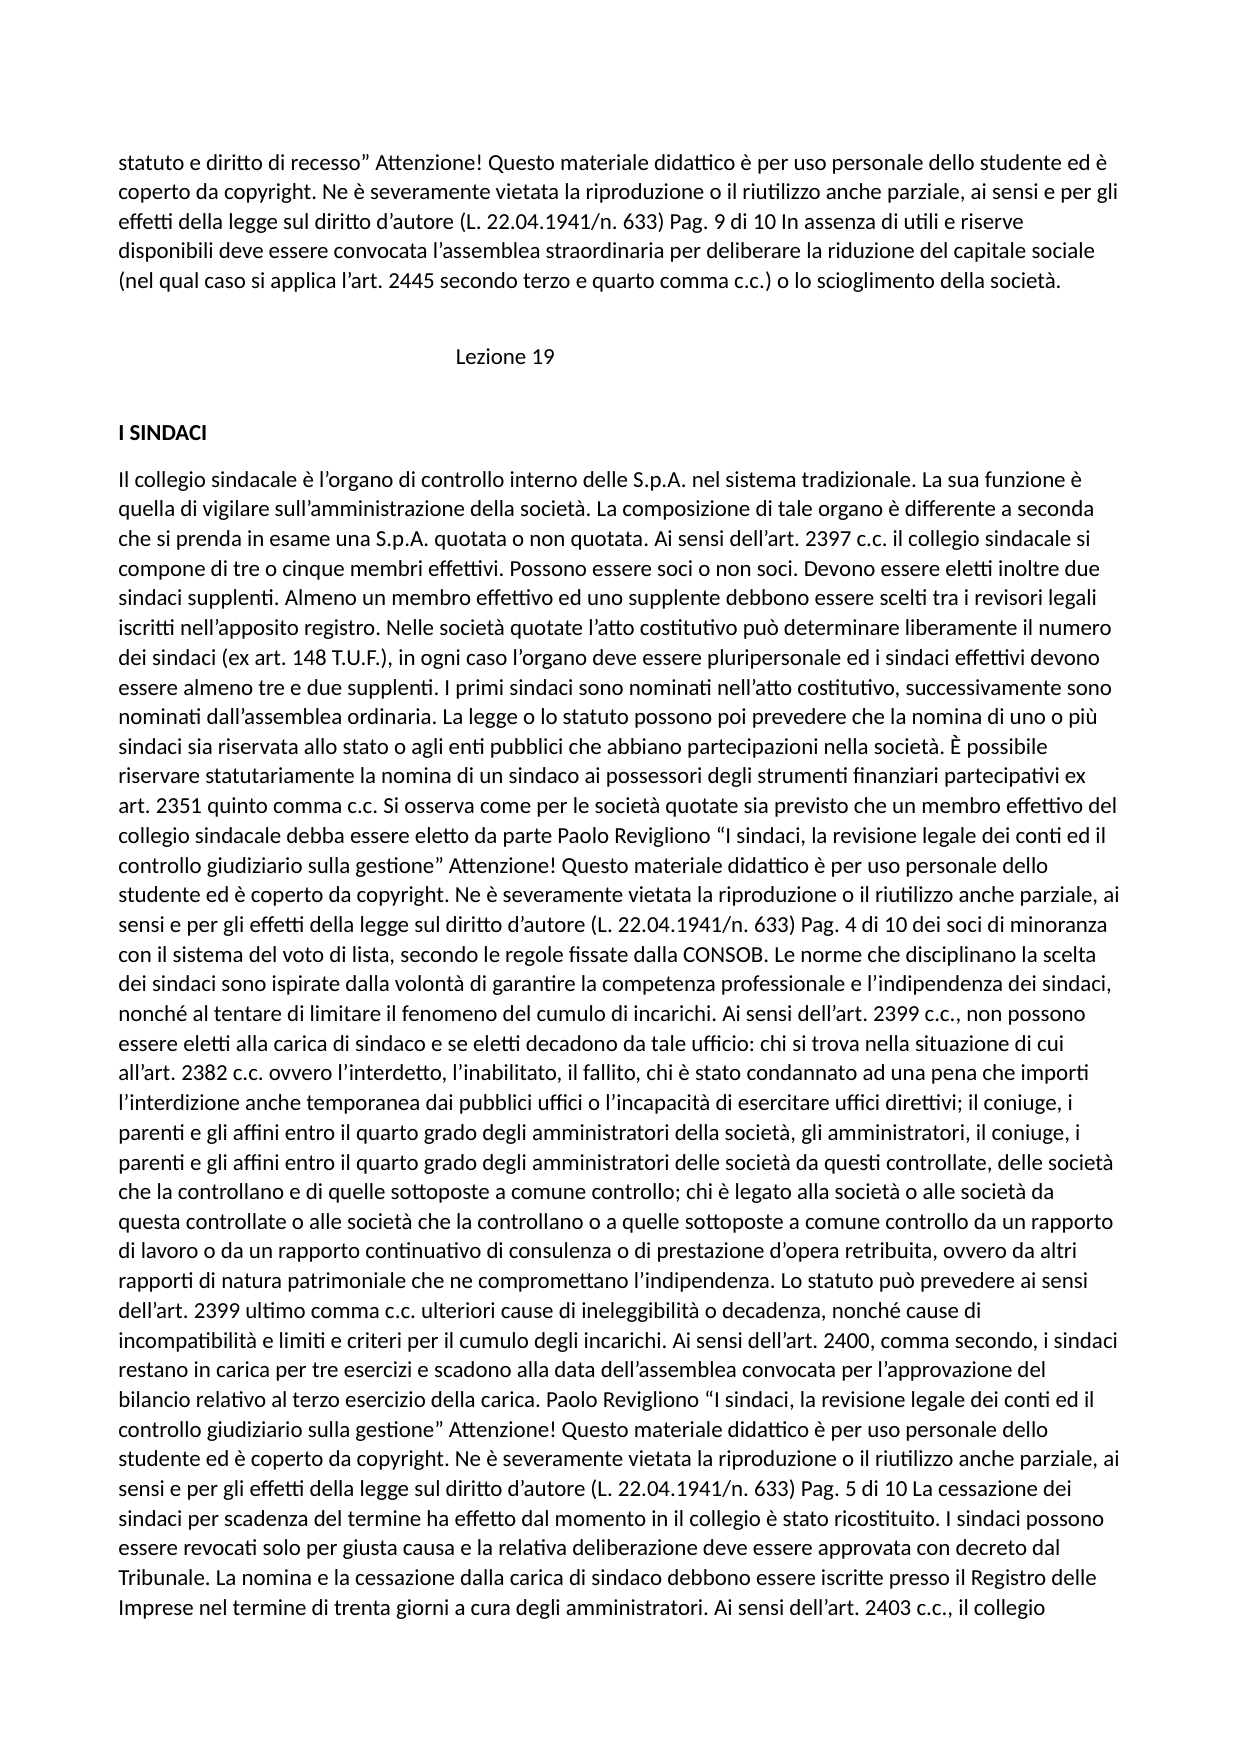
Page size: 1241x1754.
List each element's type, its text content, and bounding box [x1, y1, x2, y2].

text I SINDACI [118, 418, 1122, 446]
text statuto e diritto di recesso” Attenzione! Questo materiale didattico è per uso personale dello studente ed è coperto da copyright. Ne è severamente vietata la riproduzione o il riutilizzo anche parziale, ai sensi e per gli effetti della legge sul diritto d’autore (L. 22.04.1941/n. 633) Pag. 9 di 10 In assenza di utili e riserve disponibili deve essere convocata l’assemblea straordinaria per deliberare la riduzione del capitale sociale (nel qual caso si applica l’art. 2445 secondo terzo e quarto comma c.c.) o lo scioglimento della società. [118, 148, 1122, 294]
text Lezione 19 [456, 342, 1122, 370]
text Il collegio sindacale è l’organo di controllo interno delle S.p.A. nel sistema tradizionale. La sua funzione è quella di vigilare sull’amministrazione della società. La composizione di tale organo è differente a seconda che si prenda in esame una S.p.A. quotata o non quotata. Ai sensi dell’art. 2397 c.c. il collegio sindacale si compone di tre o cinque membri effettivi. Possono essere soci o non soci. Devono essere eletti inoltre due sindaci supplenti. Almeno un membro effettivo ed uno supplente debbono essere scelti tra i revisori legali iscritti nell’apposito registro. Nelle società quotate l’atto costitutivo può determinare liberamente il numero dei sindaci (ex art. 148 T.U.F.), in ogni caso l’organo deve essere pluripersonale ed i sindaci effettivi devono essere almeno tre e due supplenti. I primi sindaci sono nominati nell’atto costitutivo, successivamente sono nominati dall’assemblea ordinaria. La legge o lo statuto possono poi prevedere che la nomina di uno o più sindaci sia riservata allo stato o agli enti pubblici che abbiano partecipazioni nella società. È possibile riservare statutariamente la nomina di un sindaco ai possessori degli strumenti finanziari partecipativi ex art. 2351 quinto comma c.c. Si osserva come per le società quotate sia previsto che un membro effettivo del collegio sindacale debba essere eletto da parte Paolo Revigliono “I sindaci, la revisione legale dei conti ed il controllo giudiziario sulla gestione” Attenzione! Questo materiale didattico è per uso personale dello studente ed è coperto da copyright. Ne è severamente vietata la riproduzione o il riutilizzo anche parziale, ai sensi e per gli effetti della legge sul diritto d’autore (L. 22.04.1941/n. 633) Pag. 4 di 10 dei soci di minoranza con il sistema del voto di lista, secondo le regole fissate dalla CONSOB. Le norme che disciplinano la scelta dei sindaci sono ispirate dalla volontà di garantire la competenza professionale e l’indipendenza dei sindaci, nonché al tentare di limitare il fenomeno del cumulo di incarichi. Ai sensi dell’art. 2399 c.c., non possono essere eletti alla carica di sindaco e se eletti decadono da tale ufficio: chi si trova nella situazione di cui all’art. 2382 c.c. ovvero l’interdetto, l’inabilitato, il fallito, chi è stato condannato ad una pena che importi l’interdizione anche temporanea dai pubblici uffici o l’incapacità di esercitare uffici direttivi; il coniuge, i parenti e gli affini entro il quarto grado degli amministratori della società, gli amministratori, il coniuge, i parenti e gli affini entro il quarto grado degli amministratori delle società da questi controllate, delle società che la controllano e di quelle sottoposte a comune controllo; chi è legato alla società o alle società da questa controllate o alle società che la controllano o a quelle sottoposte a comune controllo da un rapporto di lavoro o da un rapporto continuativo di consulenza o di prestazione d’opera retribuita, ovvero da altri rapporti di natura patrimoniale che ne compromettano l’indipendenza. Lo statuto può prevedere ai sensi dell’art. 2399 ultimo comma c.c. ulteriori cause di ineleggibilità o decadenza, nonché cause di incompatibilità e limiti e criteri per il cumulo degli incarichi. Ai sensi dell’art. 2400, comma secondo, i sindaci restano in carica per tre esercizi e scadono alla data dell’assemblea convocata per l’approvazione del bilancio relativo al terzo esercizio della carica. Paolo Revigliono “I sindaci, la revisione legale dei conti ed il controllo giudiziario sulla gestione” Attenzione! Questo materiale didattico è per uso personale dello studente ed è coperto da copyright. Ne è severamente vietata la riproduzione o il riutilizzo anche parziale, ai sensi e per gli effetti della legge sul diritto d’autore (L. 22.04.1941/n. 633) Pag. 5 di 10 La cessazione dei sindaci per scadenza del termine ha effetto dal momento in il collegio è stato ricostituito. I sindaci possono essere revocati solo per giusta causa e la relativa deliberazione deve essere approvata con decreto dal Tribunale. La nomina e la cessazione dalla carica di sindaco debbono essere iscritte presso il Registro delle Imprese nel termine di trenta giorni a cura degli amministratori. Ai sensi dell’art. 2403 c.c., il collegio [118, 465, 1122, 1621]
